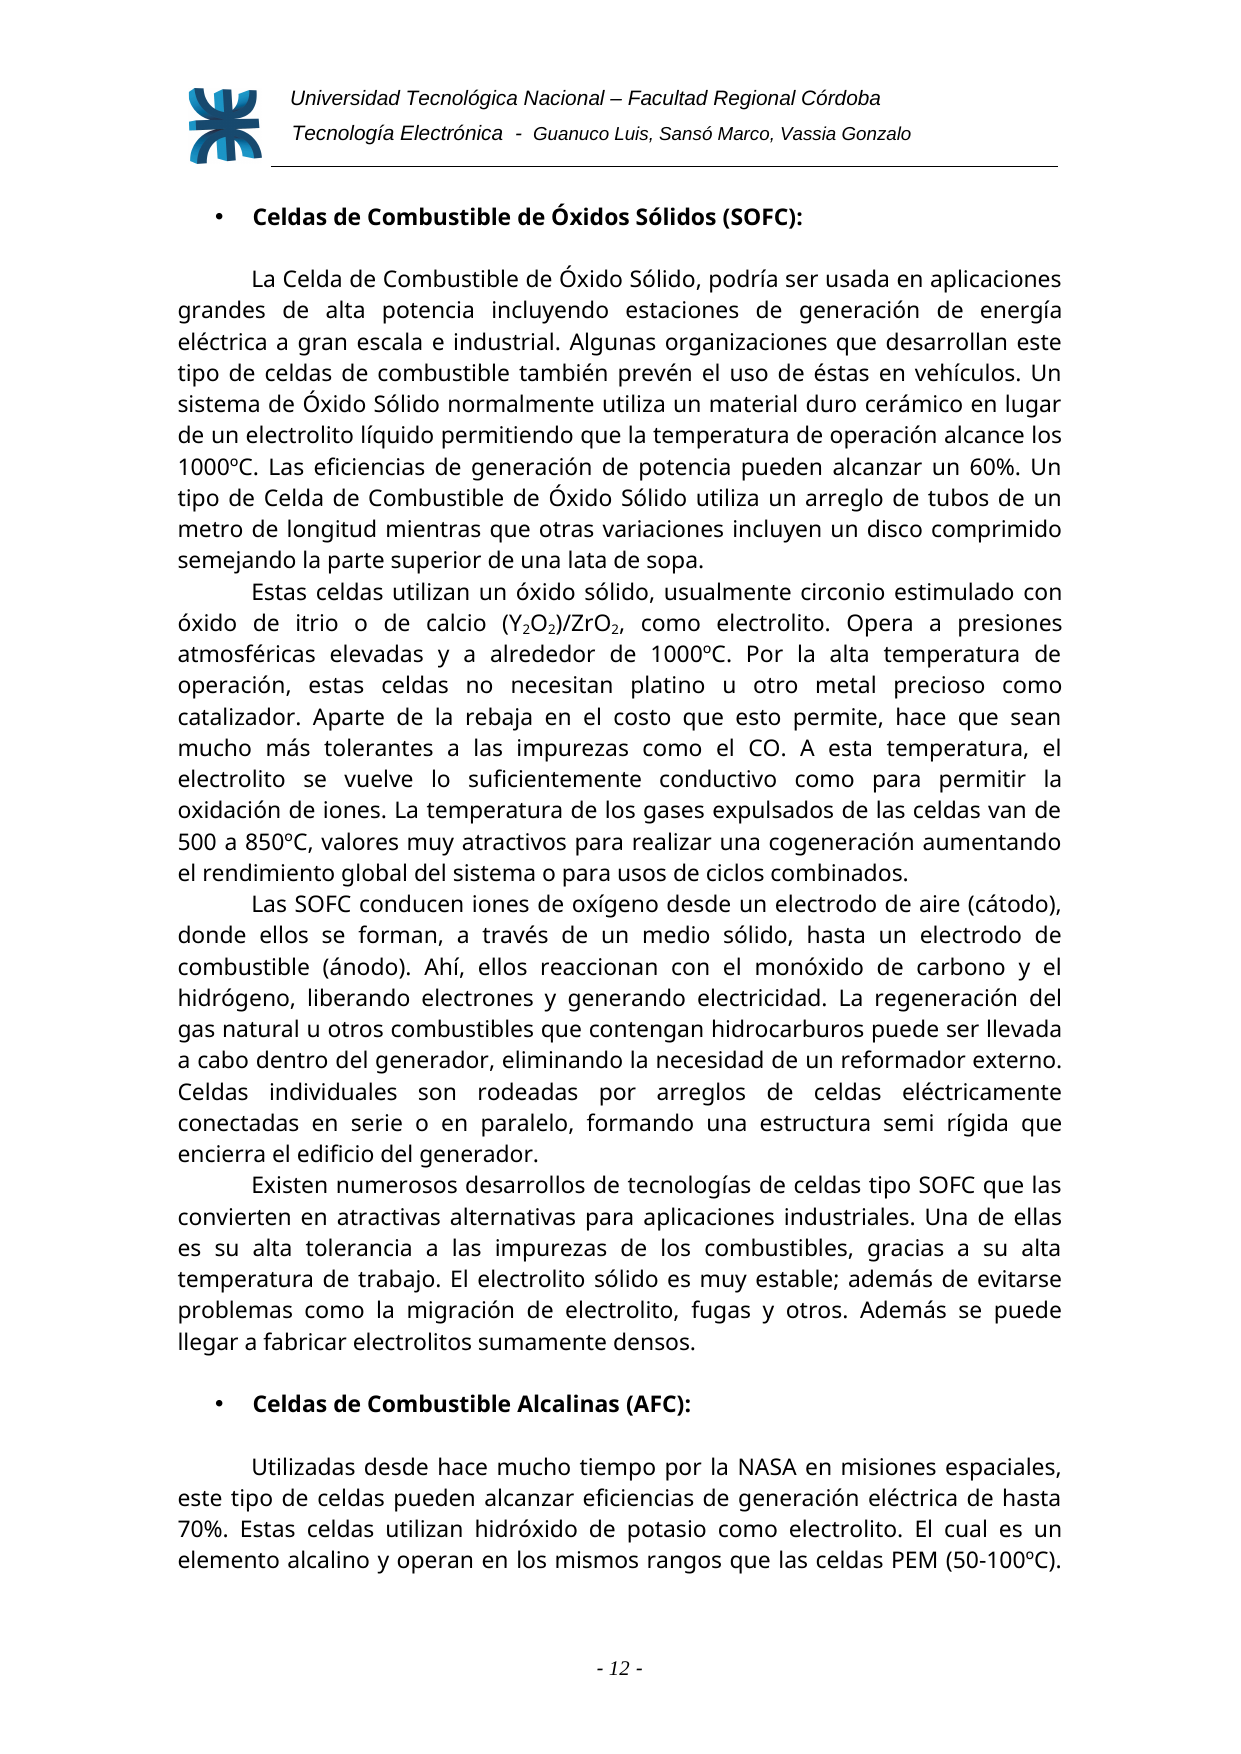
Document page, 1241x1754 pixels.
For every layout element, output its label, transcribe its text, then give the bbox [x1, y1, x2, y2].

list Celdas de Combustible Alcalinas (AFC): [215, 1388, 1063, 1419]
picture [188, 88, 262, 164]
text Las SOFC conducen iones de oxígeno desde un electrodo de aire (cátodo), donde ellos se forman, a través de un medio sólido, hasta un electrodo de combustible (ánodo). Ahí, ellos reaccionan con el monóxido de carbono y el hidrógeno, liberando electrones y generando electricidad. La regeneración del gas natural u otros combustibles que contengan hidrocarburos puede ser llevada a cabo dentro del generador, eliminando la necesidad de un reformador externo. Celdas individuales son rodeadas por arreglos de celdas eléctricamente conectadas en serie o en paralelo, formando una estructura semi rígida que encierra el edificio del generador. [177, 888, 1063, 1169]
text La Celda de Combustible de Óxido Sólido, podría ser usada en aplicaciones grandes de alta potencia incluyendo estaciones de generación de energía eléctrica a gran escala e industrial. Algunas organizaciones que desarrollan este tipo de celdas de combustible también prevén el uso de éstas en vehículos. Un sistema de Óxido Sólido normalmente utiliza un material duro cerámico en lugar de un electrolito líquido permitiendo que la temperatura de operación alcance los 1000ºC. Las eficiencias de generación de potencia pueden alcanzar un 60%. Un tipo de Celda de Combustible de Óxido Sólido utiliza un arreglo de tubos de un metro de longitud mientras que otras variaciones incluyen un disco comprimido semejando la parte superior de una lata de sopa. [177, 263, 1063, 576]
list Celdas de Combustible de Óxidos Sólidos (SOFC): [215, 201, 1063, 232]
text Estas celdas utilizan un óxido sólido, usualmente circonio estimulado con óxido de itrio o de calcio (Y2O2)/ZrO2, como electrolito. Opera a presiones atmosféricas elevadas y a alrededor de 1000ºC. Por la alta temperatura de operación, estas celdas no necesitan platino u otro metal precioso como catalizador. Aparte de la rebaja en el costo que esto permite, hace que sean mucho más tolerantes a las impurezas como el CO. A esta temperatura, el electrolito se vuelve lo suficientemente conductivo como para permitir la oxidación de iones. La temperatura de los gases expulsados de las celdas van de 500 a 850ºC, valores muy atractivos para realizar una cogeneración aumentando el rendimiento global del sistema o para usos de ciclos combinados. [177, 576, 1063, 888]
text Utilizadas desde hace mucho tiempo por la NASA en misiones espaciales, este tipo de celdas pueden alcanzar eficiencias de generación eléctrica de hasta 70%. Estas celdas utilizan hidróxido de potasio como electrolito. El cual es un elemento alcalino y operan en los mismos rangos que las celdas PEM (50-100ºC). [177, 1451, 1063, 1576]
text Existen numerosos desarrollos de tecnologías de celdas tipo SOFC que las convierten en atractivas alternativas para aplicaciones industriales. Una de ellas es su alta tolerancia a las impurezas de los combustibles, gracias a su alta temperatura de trabajo. El electrolito sólido es muy estable; además de evitarse problemas como la migración de electrolito, fugas y otros. Además se puede llegar a fabricar electrolitos sumamente densos. [177, 1169, 1063, 1357]
